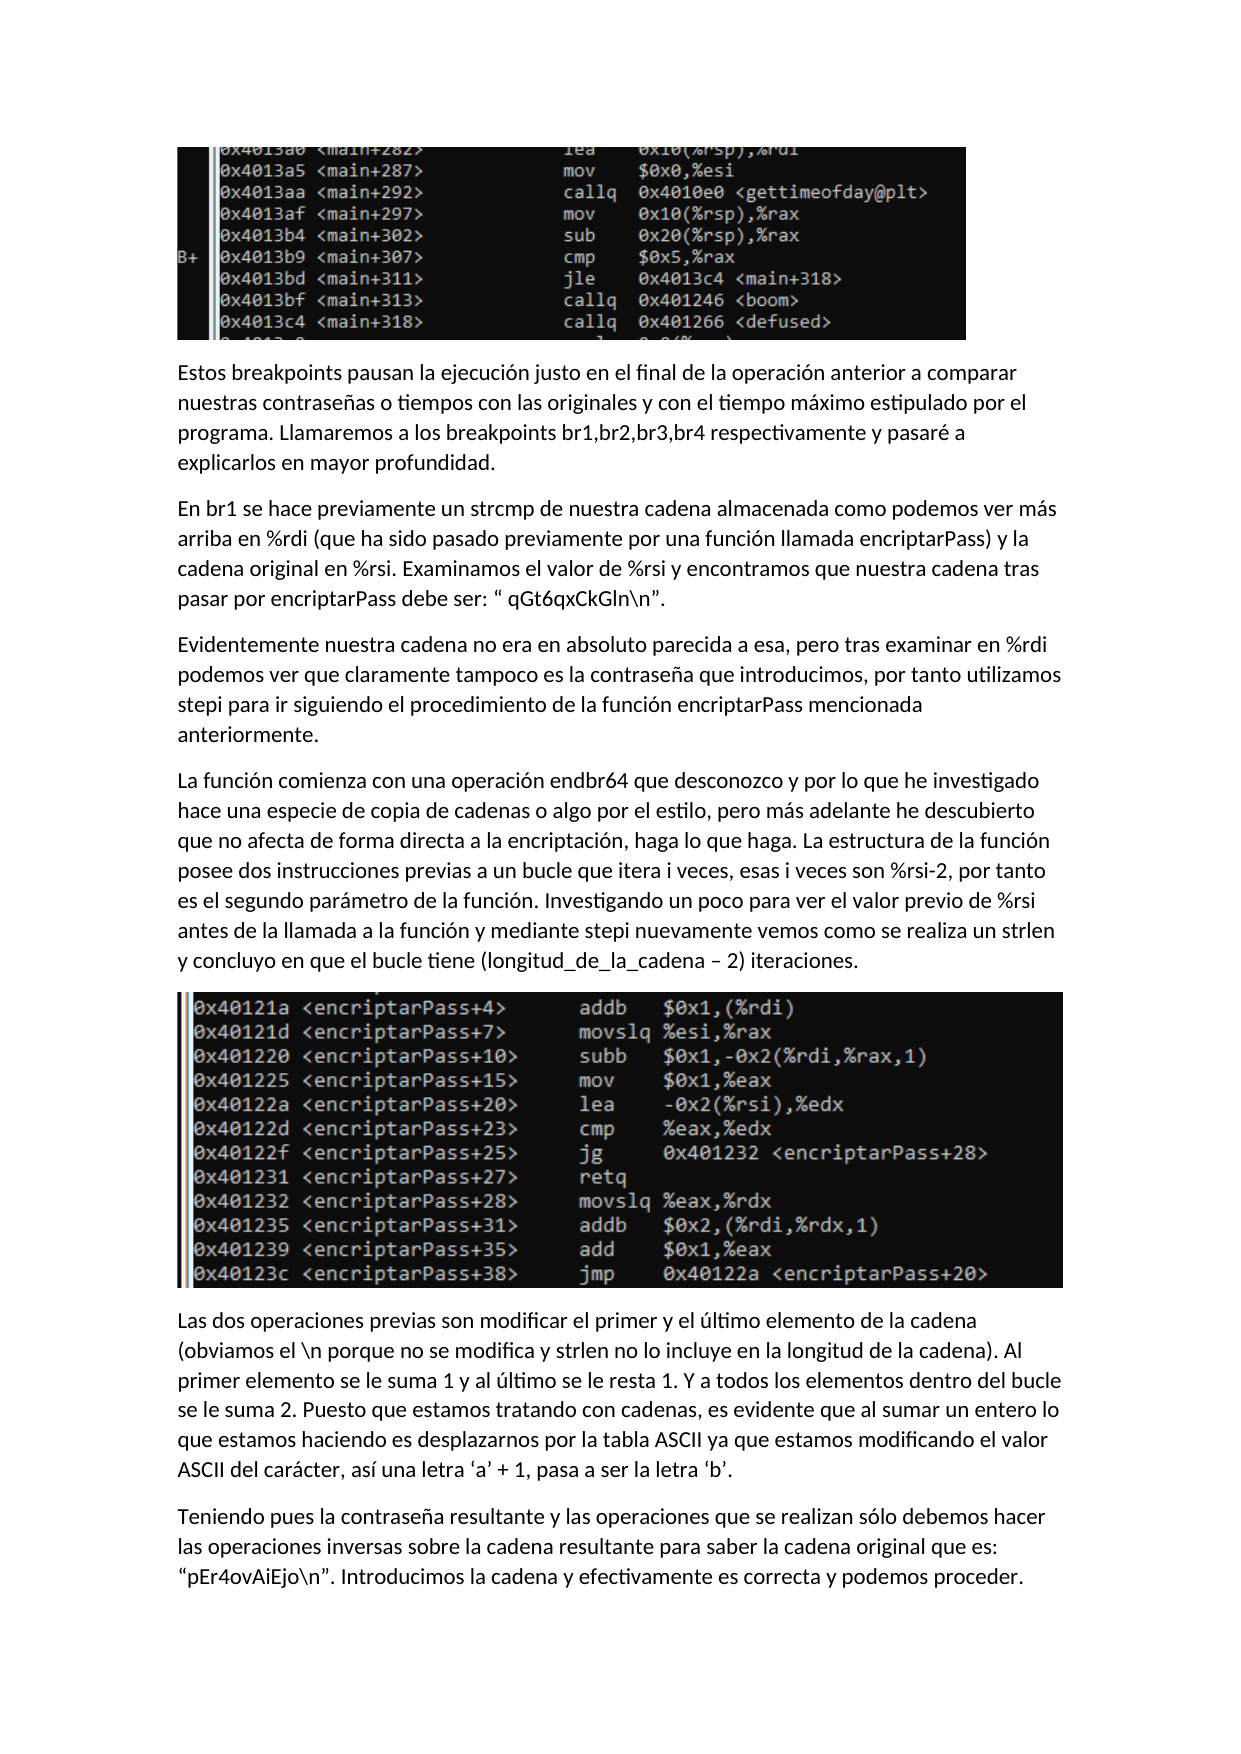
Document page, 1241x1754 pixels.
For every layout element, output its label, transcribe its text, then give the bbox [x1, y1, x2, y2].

text Las dos operaciones previas son modificar el primer y el último elemento de la cadena (obviamos el \n porque no se modifica y strlen no lo incluye en la longitud de la cadena). Al primer elemento se le suma 1 y al último se le resta 1. Y a todos los elementos dentro del bucle se le suma 2. Puesto que estamos tratando con cadenas, es evidente que al sumar un entero lo que estamos haciendo es desplazarnos por la tabla ASCII ya que estamos modificando el valor ASCII del carácter, así una letra ‘a’ + 1, pasa a ser la letra ‘b’. [177, 1306, 1063, 1483]
text Evidentemente nuestra cadena no era en absoluto parecida a esa, pero tras examinar en %rdi podemos ver que claramente tampoco es la contraseña que introducimos, por tanto utilizamos stepi para ir siguiendo el procedimiento de la función encriptarPass mencionada anteriormente. [177, 630, 1063, 748]
text Teniendo pues la contraseña resultante y las operaciones que se realizan sólo debemos hacer las operaciones inversas sobre la cadena resultante para saber la cadena original que es: “pEr4ovAiEjo\n”. Introducimos la cadena y efectivamente es correcta y podemos proceder. [177, 1502, 1063, 1590]
text En br1 se hace previamente un strcmp de nuestra cadena almacenada como podemos ver más arriba en %rdi (que ha sido pasado previamente por una función llamada encriptarPass) y la cadena original en %rsi. Examinamos el valor de %rsi y encontramos que nuestra cadena tras pasar por encriptarPass debe ser: “ qGt6qxCkGln\n”. [177, 494, 1063, 612]
text Estos breakpoints pausan la ejecución justo en el final de la operación anterior a comparar nuestras contraseñas o tiempos con las originales y con el tiempo máximo estipulado por el programa. Llamaremos a los breakpoints br1,br2,br3,br4 respectivamente y pasaré a explicarlos en mayor profundidad. [177, 358, 1063, 476]
text La función comienza con una operación endbr64 que desconozco y por lo que he investigado hace una especie de copia de cadenas o algo por el estilo, pero más adelante he descubierto que no afecta de forma directa a la encriptación, haga lo que haga. La estructura de la función posee dos instrucciones previas a un bucle que itera i veces, esas i veces son %rsi-2, por tanto es el segundo parámetro de la función. Investigando un poco para ver el valor previo de %rsi antes de la llamada a la función y mediante stepi nuevamente vemos como se realiza un strlen y concluyo en que el bucle tiene (longitud_de_la_cadena – 2) iteraciones. [177, 767, 1063, 974]
